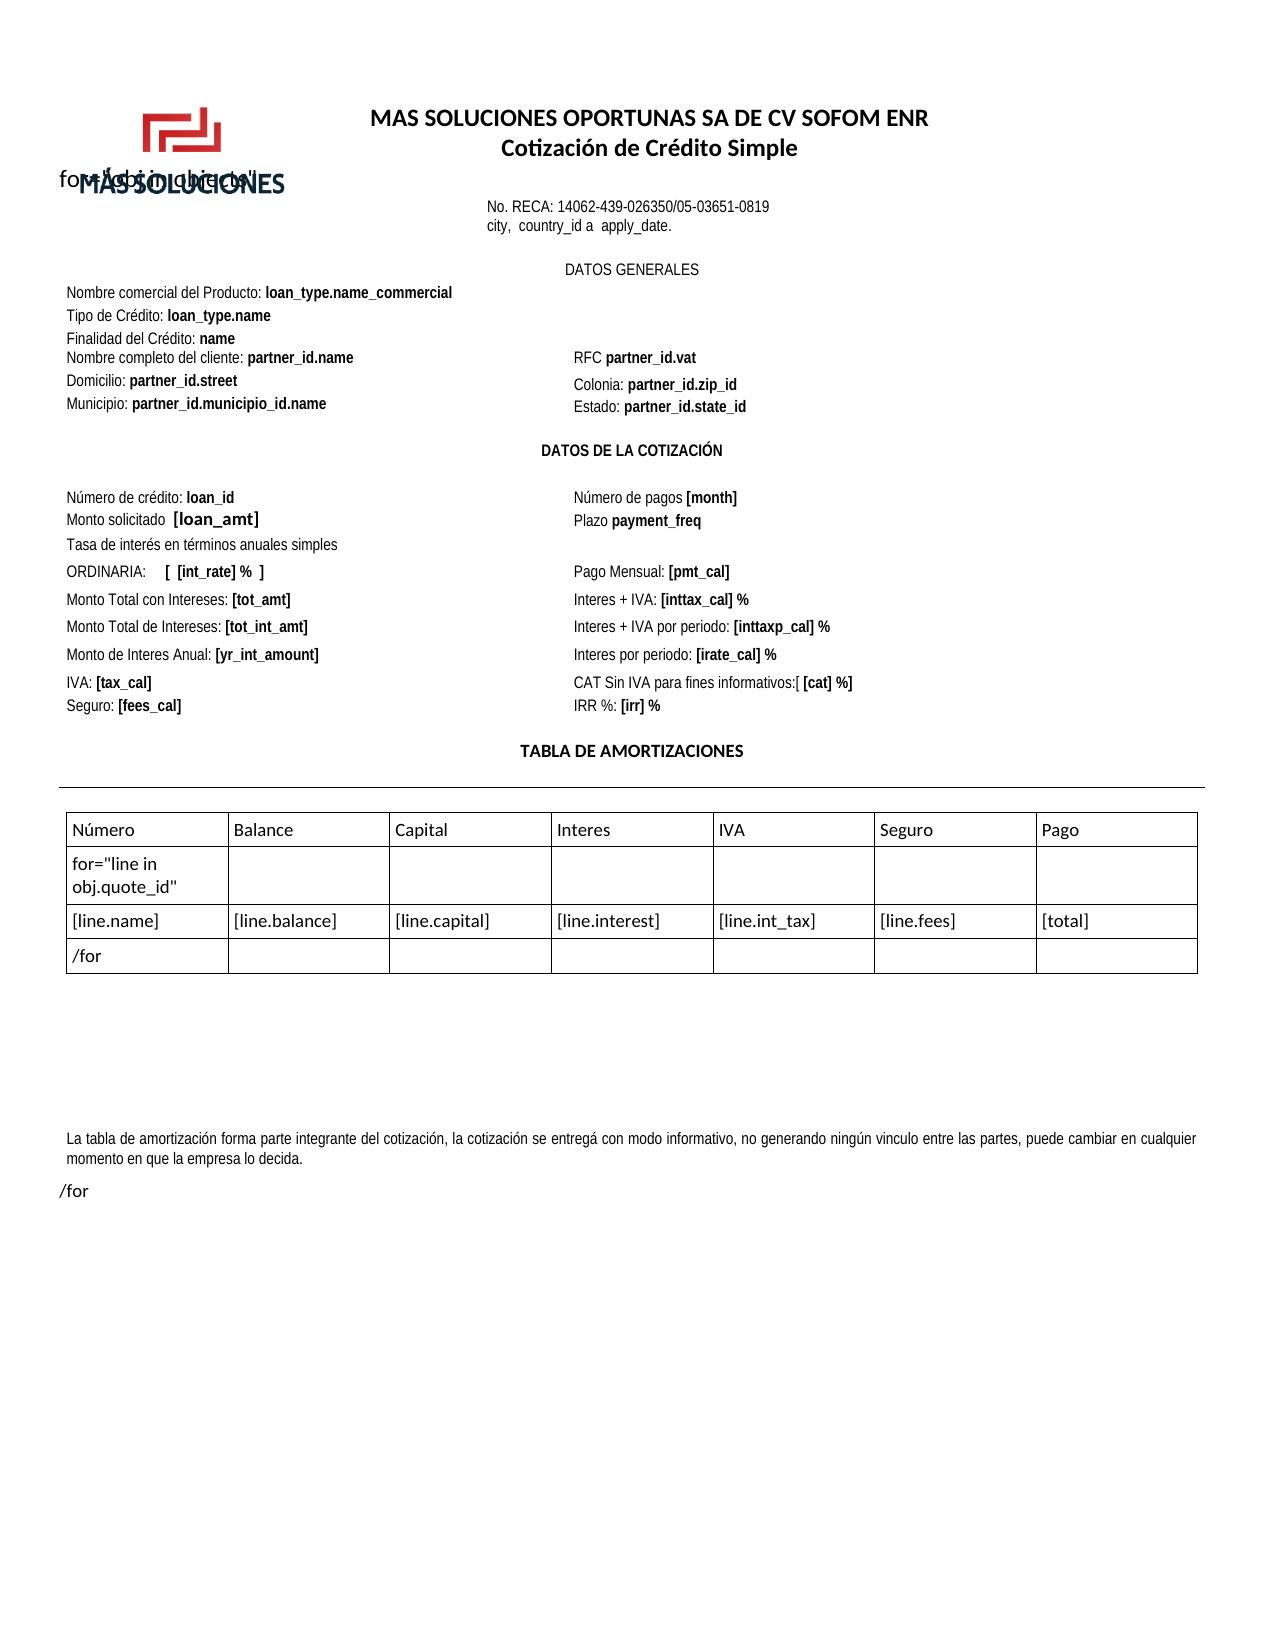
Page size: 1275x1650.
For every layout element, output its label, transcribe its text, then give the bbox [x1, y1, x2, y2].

table_cell La tabla de amortización forma parte integrante del cotización, la cotización se entregá con modo informativo, no generando ningún vinculo entre las partes, puede cambiar en cualquier momento en que la empresa lo decida. [59, 1117, 1205, 1179]
table_header IVA [714, 813, 874, 846]
table_cell Tasa de interés en términos anuales simples [59, 530, 445, 554]
table_header Capital [390, 813, 551, 846]
table_cell CAT Sin IVA para fines informativos:[ [cat] %] [566, 664, 1148, 692]
table_cell [line.fees] [875, 905, 1036, 938]
text MAS SOLUCIONES OPORTUNAS SA DE CV SOFOM ENR [289, 102, 1240, 132]
table_cell Interes por periodo: [irate_cal] % [566, 636, 1148, 664]
text /for [59, 1179, 1240, 1202]
table_cell Plazo payment_freq [566, 507, 1148, 530]
table_cell IRR %: [irr] % [566, 692, 1148, 715]
text Cotización de Crédito Simple [289, 132, 1240, 163]
table_cell [1148, 484, 1205, 507]
table_cell TABLA DE AMORTIZACIONES [59, 715, 1205, 787]
table_cell Municipio: partner_id.municipio_id.name [59, 394, 566, 416]
table_header No. RECA: 14062-439-026350/05-03651-0819 [59, 193, 1205, 216]
table_cell [229, 939, 389, 973]
table_cell [line.capital] [390, 905, 551, 938]
table_cell [875, 939, 1036, 973]
table_cell [445, 692, 566, 715]
table_cell /for [67, 939, 228, 973]
table_header Balance [229, 813, 389, 846]
table_cell [390, 847, 551, 904]
table_cell Domicilio: partner_id.street [59, 371, 566, 393]
table_cell Monto Total de Intereses: [tot_int_amt] [59, 609, 445, 636]
table_cell Monto Total con Intereses: [tot_amt] [59, 581, 445, 608]
table_cell Número de crédito: loan_id [59, 484, 445, 507]
table_cell Interes + IVA: [inttax_cal] % [566, 581, 1148, 608]
text for="obj in objects" [59, 163, 73, 193]
table_cell [552, 847, 713, 904]
table_cell Finalidad del Crédito: name [59, 325, 1205, 348]
table_cell Tipo de Crédito: loan_type.name [59, 302, 1205, 324]
table_cell Nombre completo del cliente: partner_id.name [59, 348, 566, 371]
text for="obj in objects" [289, 163, 1240, 193]
table_header Interes [552, 813, 713, 846]
table_cell Colonia: partner_id.zip_id [566, 371, 1205, 393]
table_cell [714, 939, 874, 973]
table_cell Número de pagos [month] [566, 484, 1148, 507]
table_cell for="line in obj.quote_id" [67, 847, 228, 904]
table_cell city, country_id a apply_date. [59, 216, 1205, 256]
table_cell DATOS GENERALES [59, 256, 1205, 279]
picture [73, 101, 289, 203]
table_cell [line.int_tax] [714, 905, 874, 938]
table_cell [1037, 939, 1197, 973]
table_cell [line.interest] [552, 905, 713, 938]
table_header Pago [1037, 813, 1197, 846]
table_cell [1148, 507, 1205, 530]
table_cell [390, 939, 551, 973]
table_cell Monto de Interes Anual: [yr_int_amount] [59, 636, 445, 664]
table_cell DATOS DE LA COTIZACIÓN [59, 416, 1205, 484]
table_cell [445, 507, 566, 530]
table_cell Pago Mensual: [pmt_cal] [566, 530, 1148, 581]
table_cell [229, 847, 389, 904]
table_cell [59, 788, 1205, 1117]
table_cell [1148, 530, 1205, 692]
table_cell IVA: [tax_cal] [59, 664, 445, 692]
table_cell [552, 939, 713, 973]
table_cell [total] [1037, 905, 1197, 938]
table_cell [445, 530, 566, 692]
table_header Seguro [875, 813, 1036, 846]
table_cell Seguro: [fees_cal] [59, 692, 445, 715]
table_header Número [67, 813, 228, 846]
table_cell Estado: partner_id.state_id [566, 394, 1205, 416]
table_cell RFC partner_id.vat [566, 348, 1205, 371]
table_cell Monto solicitado [loan_amt] [59, 507, 445, 530]
table_cell [875, 847, 1036, 904]
table_cell [1037, 847, 1197, 904]
table_cell Nombre comercial del Producto: loan_type.name_commercial [59, 279, 1205, 302]
table_cell Interes + IVA por periodo: [inttaxp_cal] % [566, 609, 1148, 636]
table_cell [1148, 692, 1205, 715]
table_cell ORDINARIA: [ [int_rate] % ] [59, 554, 445, 581]
table_cell [line.balance] [229, 905, 389, 938]
table_cell [714, 847, 874, 904]
table_cell [line.name] [67, 905, 228, 938]
table_cell [445, 484, 566, 507]
